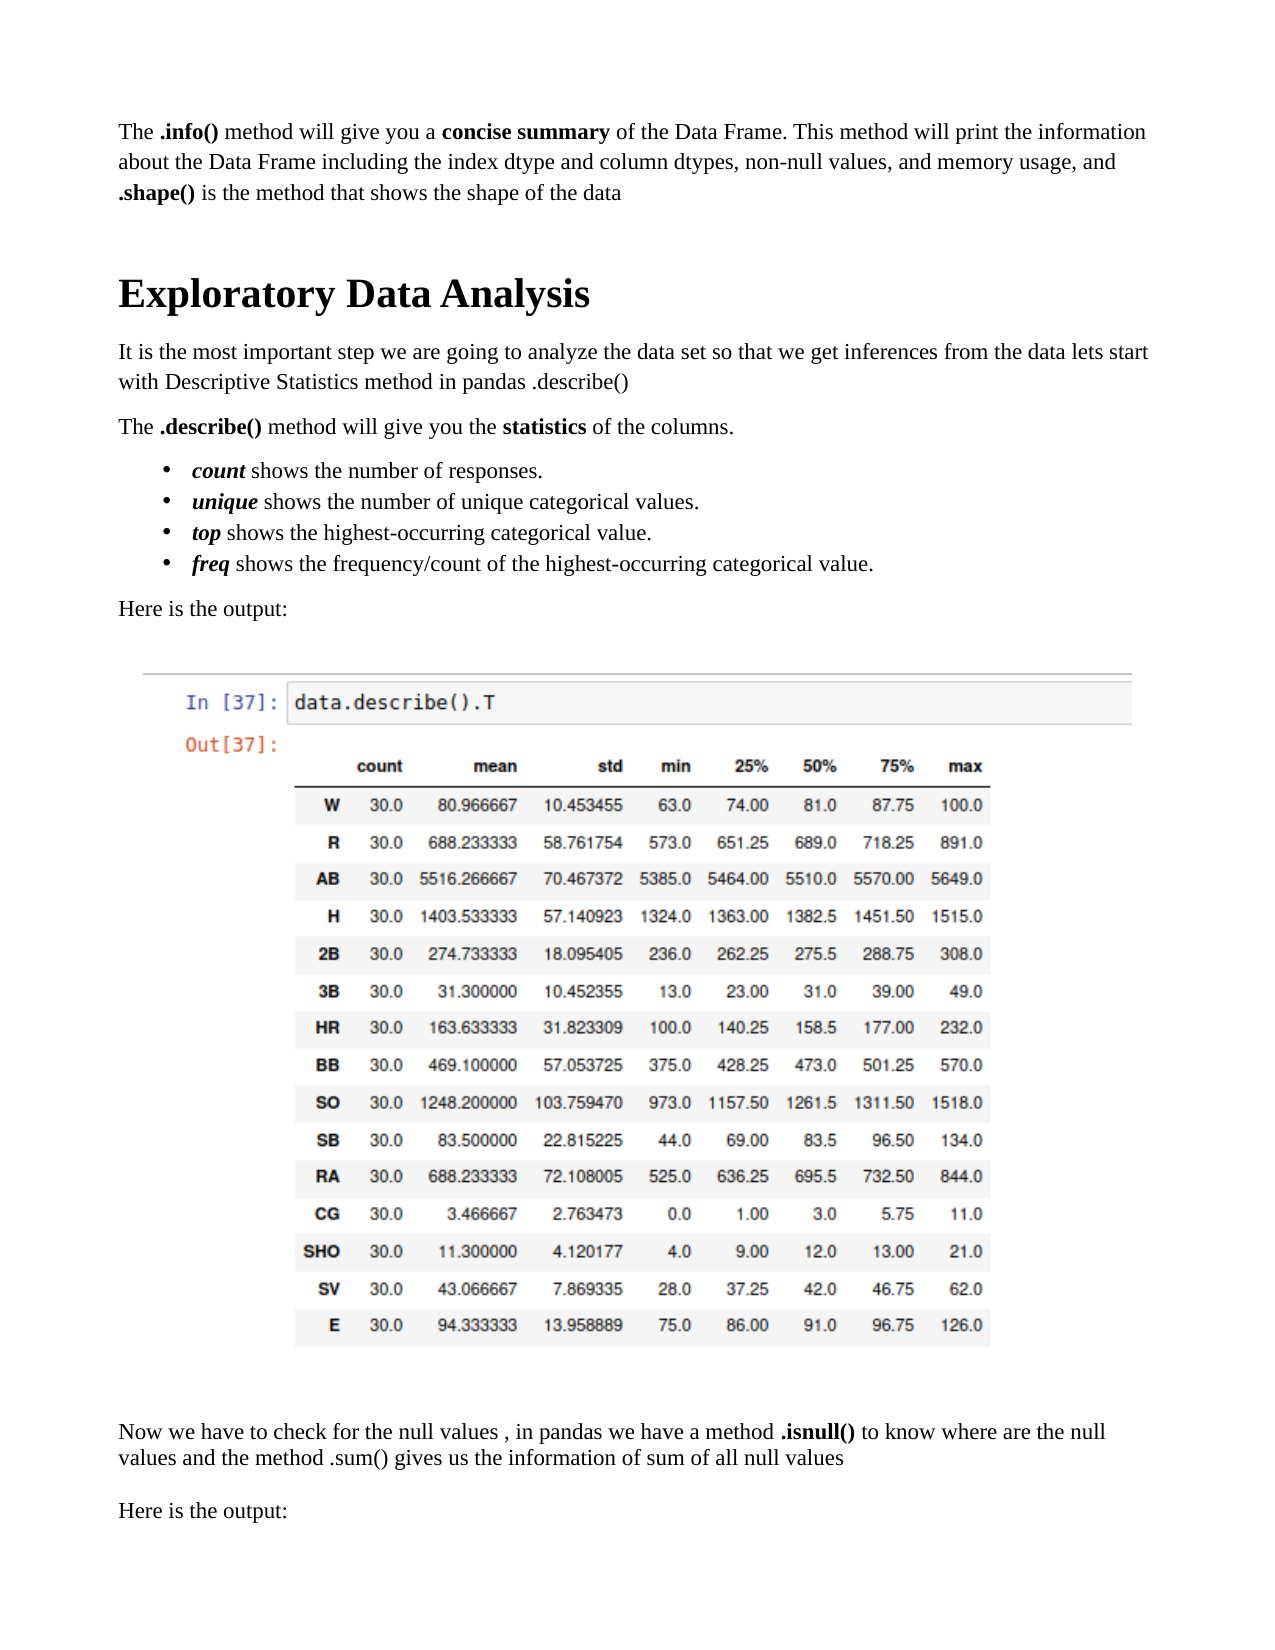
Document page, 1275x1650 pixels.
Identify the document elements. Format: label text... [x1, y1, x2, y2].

text The .info() method will give you a concise summary of the Data Frame. This method will print the information about the Data Frame including the index dtype and column dtypes, non-null values, and memory usage, and .shape() is the method that shows the shape of the data [118, 118, 1157, 205]
text Here is the output: [118, 1497, 1157, 1523]
picture [143, 672, 1133, 1358]
text It is the most important step we are going to analyze the data set so that we get inferences from the data lets start with Descriptive Statistics method in pandas .describe() [118, 338, 1157, 394]
text Here is the output: [118, 595, 1157, 621]
list unique shows the number of unique categorical values. [162, 488, 1157, 515]
text Now we have to check for the null values , in pandas we have a method .isnull() to know where are the null values and the method .sum() gives us the information of sum of all null values [118, 1418, 1157, 1470]
list top shows the highest-occurring categorical value. [162, 519, 1157, 546]
text The .describe() method will give you the statistics of the columns. [118, 413, 1157, 439]
text Exploratory Data Analysis [118, 268, 1157, 316]
list count shows the number of responses. [162, 458, 1157, 484]
list freq shows the frequency/count of the highest-occurring categorical value. [162, 550, 1157, 577]
